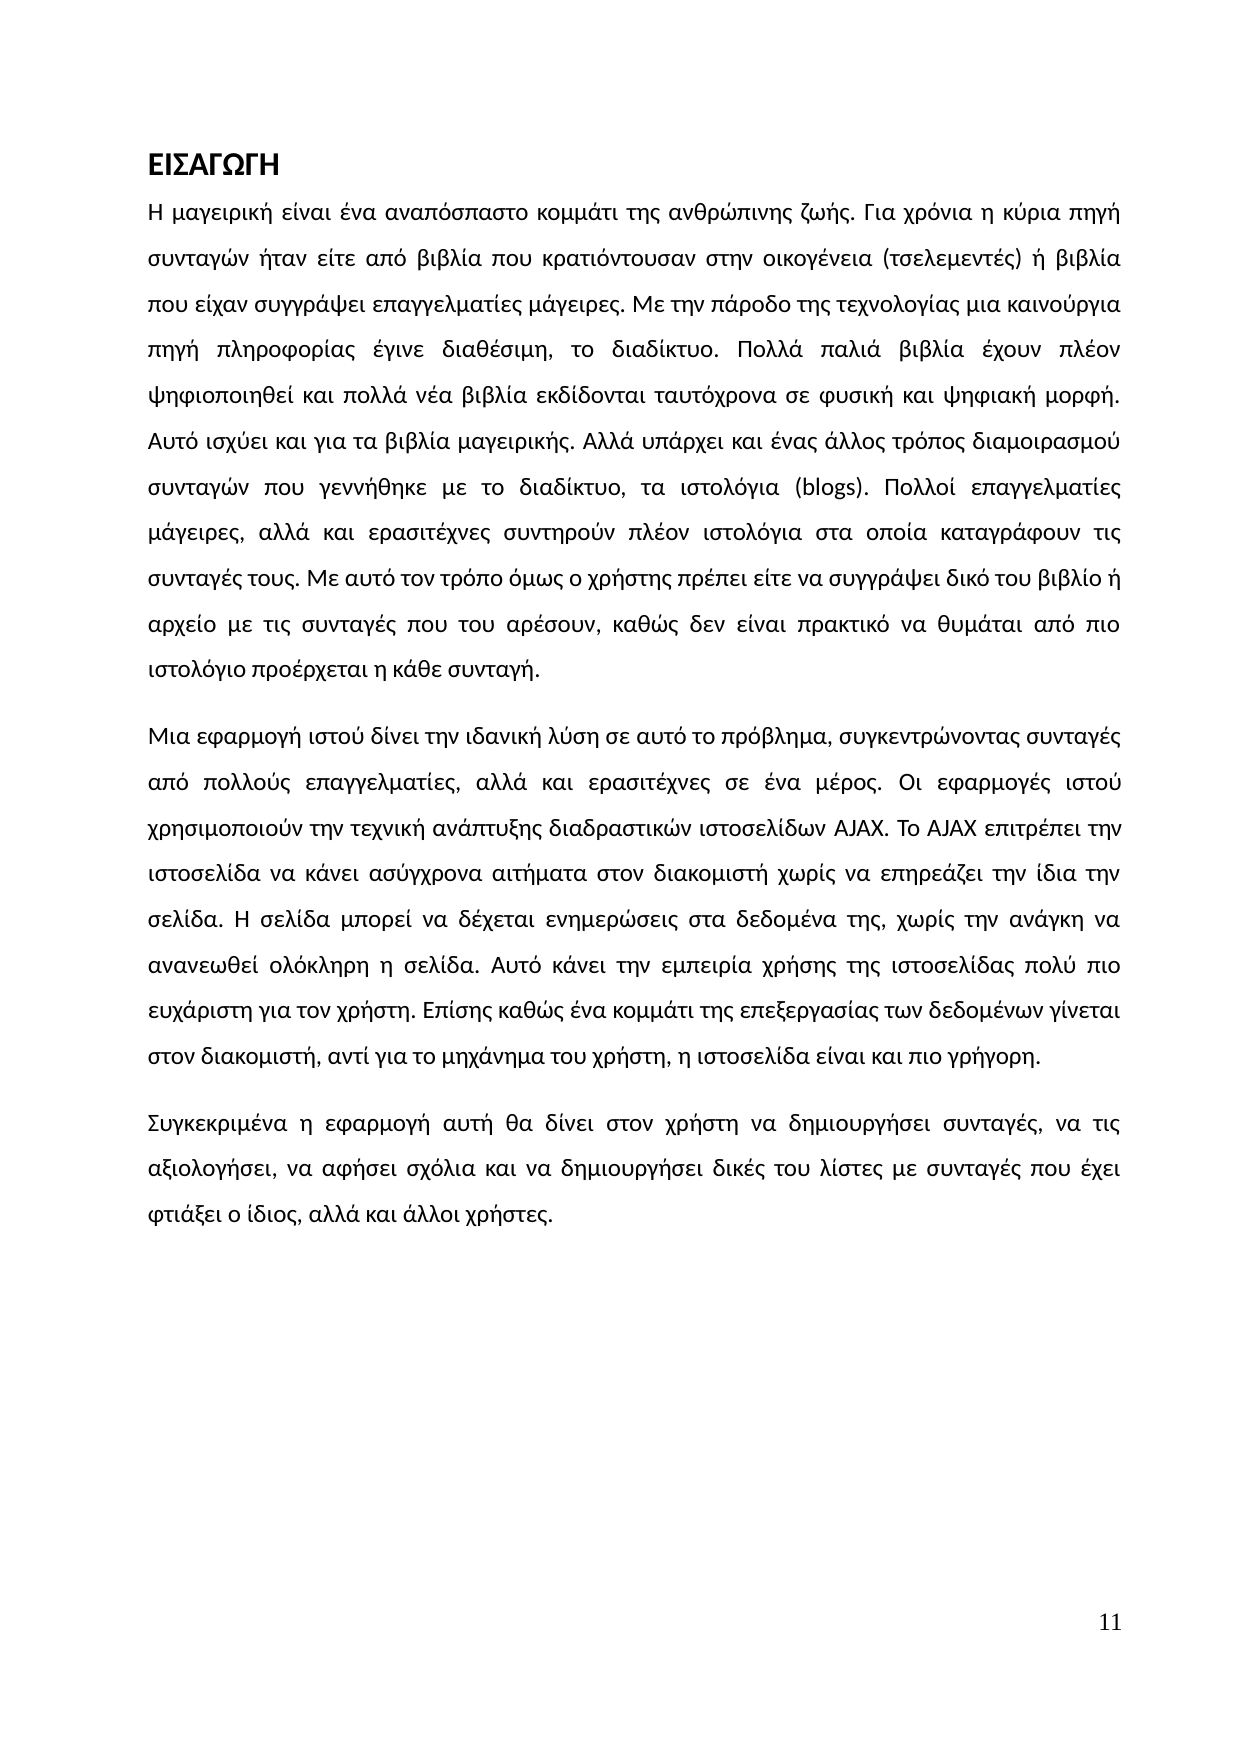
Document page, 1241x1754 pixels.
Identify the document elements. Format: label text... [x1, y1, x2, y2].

subtitle ΕΙΣΑΓΩΓΗ [148, 143, 1122, 184]
text Συγκεκριμένα η εφαρμογή αυτή θα δίνει στον χρήστη να δημιουργήσει συνταγές, να τις αξιολογήσει, να αφήσει σχόλια και να δημιουργήσει δικές του λίστες με συνταγές που έχει φτιάξει ο ίδιος, αλλά και άλλοι χρήστες. [148, 1107, 1122, 1229]
text Η μαγειρική είναι ένα αναπόσπαστο κομμάτι της ανθρώπινης ζωής. Για χρόνια η κύρια πηγή συνταγών ήταν είτε από βιβλία που κρατιόντουσαν στην οικογένεια (τσελεμεντές) ή βιβλία που είχαν συγγράψει επαγγελματίες μάγειρες. Με την πάροδο της τεχνολογίας μια καινούργια πηγή πληροφορίας έγινε διαθέσιμη, το διαδίκτυο. Πολλά παλιά βιβλία έχουν πλέον ψηφιοποιηθεί και πολλά νέα βιβλία εκδίδονται ταυτόχρονα σε φυσική και ψηφιακή μορφή. Αυτό ισχύει και για τα βιβλία μαγειρικής. Αλλά υπάρχει και ένας άλλος τρόπος διαμοιρασμού συνταγών που γεννήθηκε με το διαδίκτυο, τα ιστολόγια (blogs). Πολλοί επαγγελματίες μάγειρες, αλλά και ερασιτέχνες συντηρούν πλέον ιστολόγια στα οποία καταγράφουν τις συνταγές τους. Με αυτό τον τρόπο όμως ο χρήστης πρέπει είτε να συγγράψει δικό του βιβλίο ή αρχείο με τις συνταγές που του αρέσουν, καθώς δεν είναι πρακτικό να θυμάται από πιο ιστολόγιο προέρχεται η κάθε συνταγή. [148, 196, 1122, 684]
text Μια εφαρμογή ιστού δίνει την ιδανική λύση σε αυτό το πρόβλημα, συγκεντρώνοντας συνταγές από πολλούς επαγγελματίες, αλλά και ερασιτέχνες σε ένα μέρος. Οι εφαρμογές ιστού χρησιμοποιούν την τεχνική ανάπτυξης διαδραστικών ιστοσελίδων AJAX. To AJAX επιτρέπει την ιστοσελίδα να κάνει ασύγχρονα αιτήματα στον διακομιστή χωρίς να επηρεάζει την ίδια την σελίδα. Η σελίδα μπορεί να δέχεται ενημερώσεις στα δεδομένα της, χωρίς την ανάγκη να ανανεωθεί ολόκληρη η σελίδα. Αυτό κάνει την εμπειρία χρήσης της ιστοσελίδας πολύ πιο ευχάριστη για τον χρήστη. Επίσης καθώς ένα κομμάτι της επεξεργασίας των δεδομένων γίνεται στον διακομιστή, αντί για το μηχάνημα του χρήστη, η ιστοσελίδα είναι και πιο γρήγορη. [148, 720, 1122, 1071]
